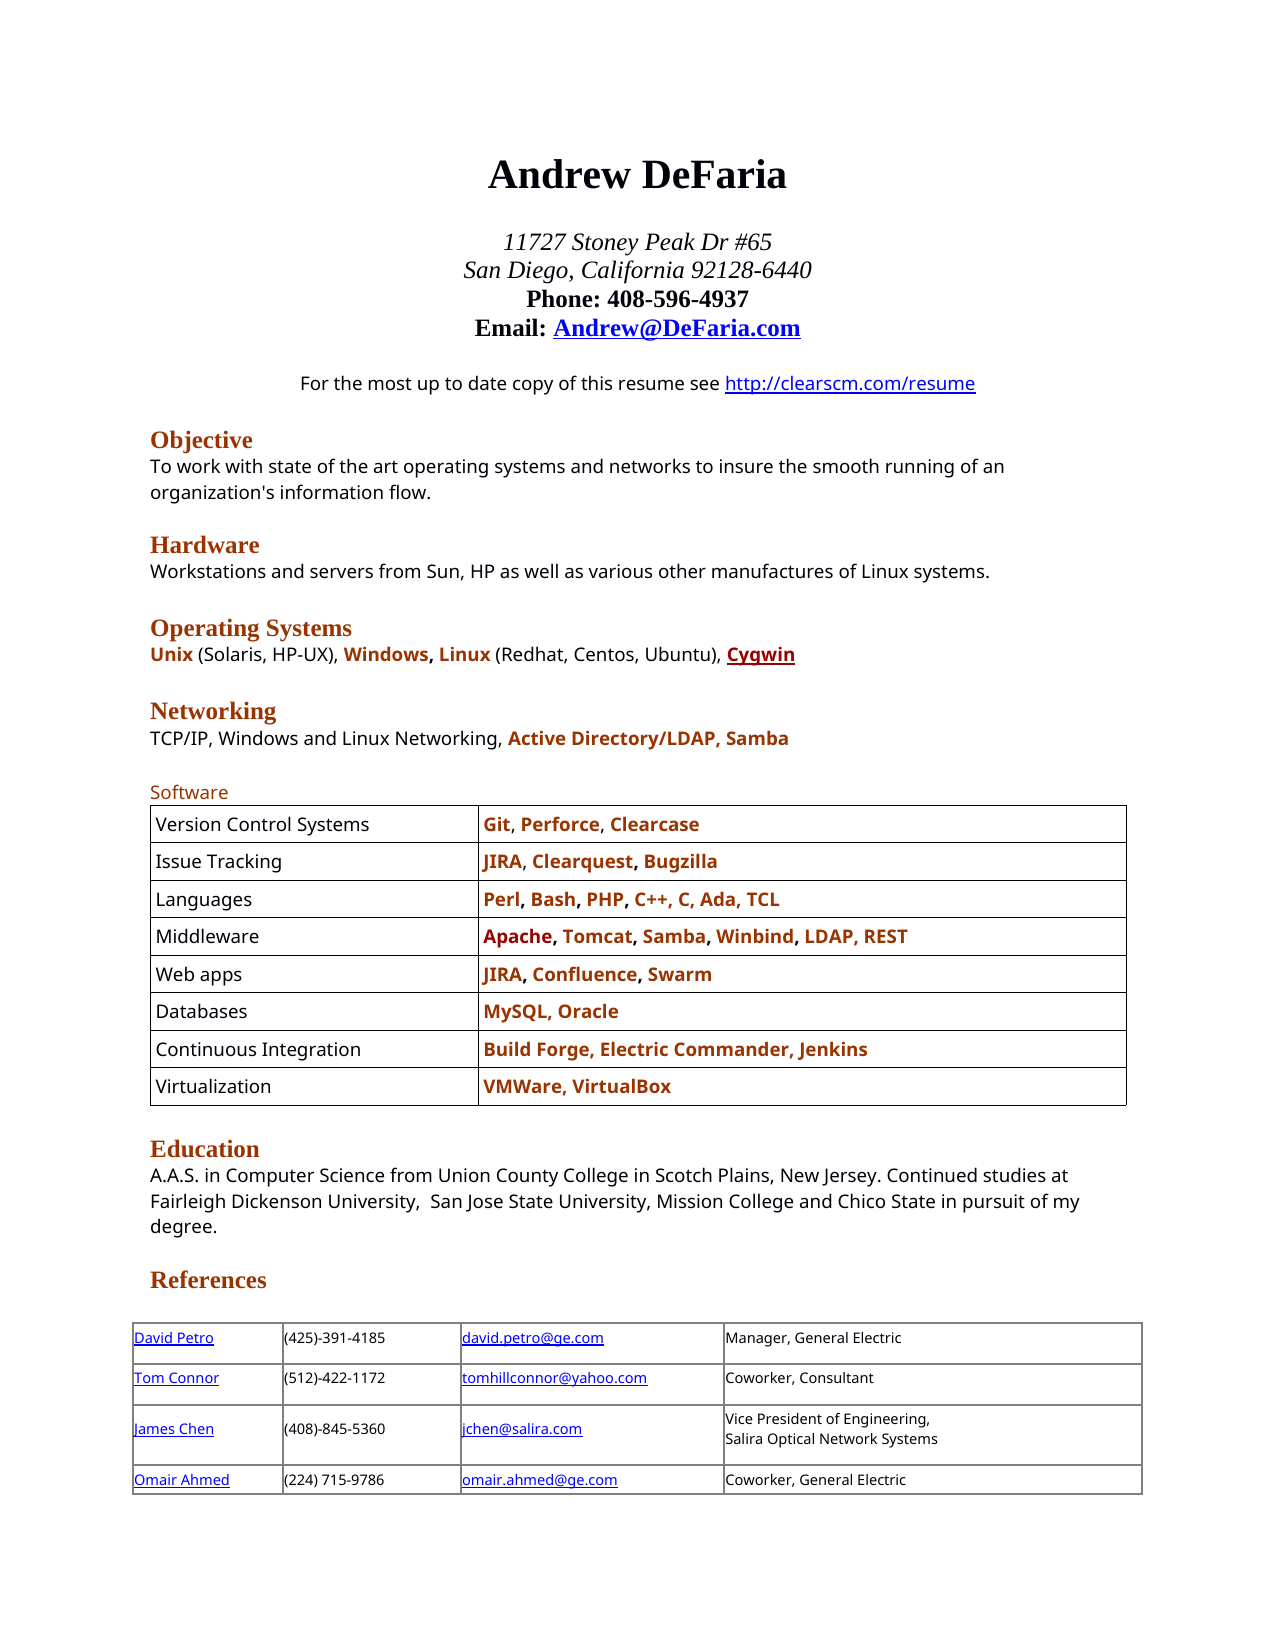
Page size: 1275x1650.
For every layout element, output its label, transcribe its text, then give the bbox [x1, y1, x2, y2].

table_header David Petro [134, 1324, 282, 1363]
table_cell JIRA, Confluence, Swarm [479, 956, 1126, 992]
subtitle Hardware [150, 530, 1125, 559]
table_header (425)-391-4185 [284, 1324, 460, 1363]
text San Diego, California 92128-6440 [150, 255, 1125, 284]
subtitle Objective [150, 425, 1125, 453]
text Workstations and servers from Sun, HP as well as various other manufactures of Linux systems. [150, 559, 1125, 584]
table_cell Middleware [151, 918, 478, 954]
table_cell Issue Tracking [151, 843, 478, 879]
table_cell Web apps [151, 956, 478, 992]
table_cell Vice President of Engineering, Salira Optical Network Systems [725, 1406, 1141, 1464]
table_cell VMWare, VirtualBox [479, 1068, 1126, 1104]
table_cell Languages [151, 881, 478, 917]
table_header Version Control Systems [151, 806, 478, 842]
table_cell omair.ahmed@ge.com [462, 1466, 723, 1492]
table_cell tomhillconnor@yahoo.com [462, 1365, 723, 1404]
subtitle Software [150, 779, 1125, 804]
subtitle Education [150, 1134, 1125, 1163]
text A.A.S. in Computer Science from Union County College in Scotch Plains, New Jersey. Continued studies at Fairleigh Dickenson University, San Jose State University, Mission College and Chico State in pursuit of my degree. [150, 1163, 1125, 1239]
table_cell JIRA, Clearquest, Bugzilla [479, 843, 1126, 879]
table_cell James Chen [134, 1406, 282, 1464]
table_cell MySQL, Oracle [479, 993, 1126, 1029]
text For the most up to date copy of this resume see http://clearscm.com/resume [150, 370, 1125, 396]
table_cell Omair Ahmed [134, 1466, 282, 1492]
subtitle References [150, 1265, 1125, 1293]
table_cell jchen@salira.com [462, 1406, 723, 1464]
text Andrew DeFaria [150, 150, 1125, 198]
text 11727 Stoney Peak Dr #65 [150, 227, 1125, 255]
table_cell Continuous Integration [151, 1031, 478, 1067]
text Unix (Solaris, HP-UX), Windows, Linux (Redhat, Centos, Ubuntu), Cygwin [150, 642, 1125, 667]
table_cell (408)-845-5360 [284, 1406, 460, 1464]
table_cell Coworker, Consultant [725, 1365, 1141, 1404]
text To work with state of the art operating systems and networks to insure the smooth running of an organization's information flow. [150, 453, 1125, 504]
table_cell (512)-422-1172 [284, 1365, 460, 1404]
table_header Git, Perforce, Clearcase [479, 806, 1126, 842]
table_cell Coworker, General Electric [725, 1466, 1141, 1492]
table_cell Apache, Tomcat, Samba, Winbind, LDAP, REST [479, 918, 1126, 954]
table_cell Tom Connor [134, 1365, 282, 1404]
text TCP/IP, Windows and Linux Networking, Active Directory/LDAP, Samba [150, 725, 1125, 750]
table_header david.petro@ge.com [462, 1324, 723, 1363]
table_cell (224) 715-9786 [284, 1466, 460, 1492]
text Phone: 408-596-4937 Email: Andrew@DeFaria.com [150, 284, 1125, 342]
table_cell Build Forge, Electric Commander, Jenkins [479, 1031, 1126, 1067]
table_cell Databases [151, 993, 478, 1029]
table_cell Perl, Bash, PHP, C++, C, Ada, TCL [479, 881, 1126, 917]
table_header Manager, General Electric [725, 1324, 1141, 1363]
subtitle Networking [150, 696, 1125, 725]
subtitle Operating Systems [150, 613, 1125, 642]
table_cell Virtualization [151, 1068, 478, 1104]
